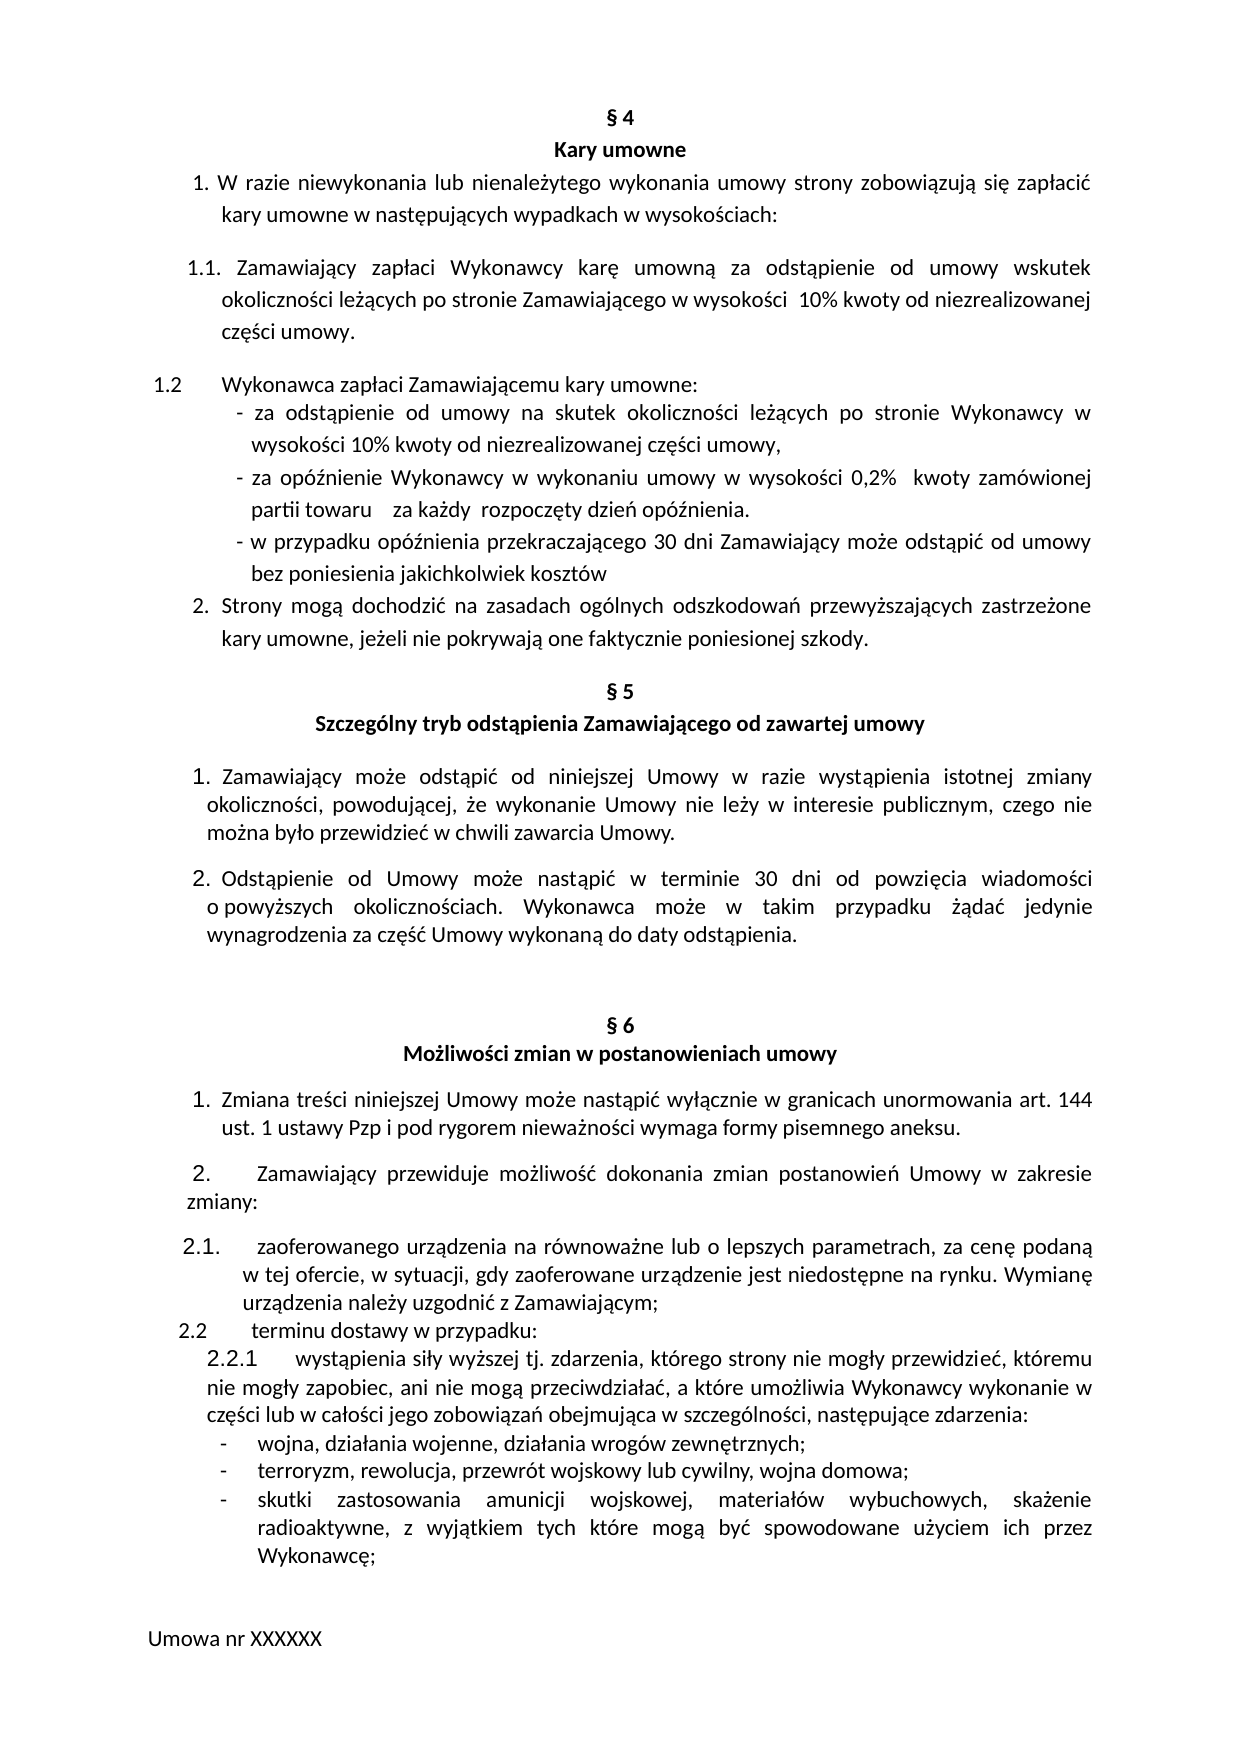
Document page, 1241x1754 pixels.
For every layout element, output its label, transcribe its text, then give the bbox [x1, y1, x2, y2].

list - terroryzm, rewolucja, przewrót wojskowy lub cywilny, wojna domowa; [220, 1457, 1093, 1485]
list - wojna, działania wojenne, działania wrogów zewnętrznych; [220, 1429, 1093, 1457]
text 2. Strony mogą dochodzić na zasadach ogólnych odszkodowań przewyższających zastrzeżone kary umowne, jeżeli nie pokrywają one faktycznie poniesionej szkody. [192, 592, 1093, 652]
text 1.1. Zamawiający zapłaci Wykonawcy karę umowną za odstąpienie od umowy wskutek okoliczności leżących po stronie Zamawiającego w wysokości 10% kwoty od niezrealizowanej części umowy. [187, 253, 1093, 345]
list Zamawiający przewiduje możliwość dokonania zmian postanowień Umowy w zakresie zmiany: [187, 1159, 1093, 1215]
text § 4 [148, 103, 1093, 131]
text Szczególny tryb odstąpienia Zamawiającego od zawartej umowy [148, 709, 1093, 737]
list zaoferowanego urządzenia na równoważne lub o lepszych parametrach, za cenę podaną w tej ofercie, w sytuacji, gdy zaoferowane urządzenie jest niedostępne na rynku. Wymianę urządzenia należy uzgodnić z Zamawiającym; [182, 1232, 1093, 1317]
list Odstąpienie od Umowy może nastąpić w terminie 30 dni od powzięcia wiadomości o powyższych okolicznościach. Wykonawca może w takim przypadku żądać jedynie wynagrodzenia za część Umowy wykonaną do daty odstąpienia. [192, 864, 1093, 948]
text Możliwości zmian w postanowieniach umowy [148, 1039, 1093, 1067]
text - za odstąpienie od umowy na skutek okoliczności leżących po stronie Wykonawcy w wysokości 10% kwoty od niezrealizowanej części umowy, [236, 398, 1093, 459]
text § 5 [148, 677, 1093, 705]
list Zamawiający może odstąpić od niniejszej Umowy w razie wystąpienia istotnej zmiany okoliczności, powodującej, że wykonanie Umowy nie leży w interesie publicznym, czego nie można było przewidzieć w chwili zawarcia Umowy. [192, 762, 1093, 846]
text § 6 [148, 1011, 1093, 1039]
list terminu dostawy w przypadku: [178, 1317, 1093, 1344]
list Wykonawca zapłaci Zamawiającemu kary umowne: [148, 370, 1093, 398]
list - skutki zastosowania amunicji wojskowej, materiałów wybuchowych, skażenie radioaktywne, z wyjątkiem tych które mogą być spowodowane użyciem ich przez Wykonawcę; [220, 1485, 1093, 1569]
text - za opóźnienie Wykonawcy w wykonaniu umowy w wysokości 0,2% kwoty zamówionej partii towaru za każdy rozpoczęty dzień opóźnienia. [236, 463, 1093, 523]
text 1. W razie niewykonania lub nienależytego wykonania umowy strony zobowiązują się zapłacić kary umowne w następujących wypadkach w wysokościach: [192, 168, 1093, 228]
text - w przypadku opóźnienia przekraczającego 30 dni Zamawiający może odstąpić od umowy bez poniesienia jakichkolwiek kosztów [236, 527, 1093, 587]
text Kary umowne [148, 136, 1093, 164]
list Zmiana treści niniejszej Umowy może nastąpić wyłącznie w granicach unormowania art. 144 ust. 1 ustawy Pzp i pod rygorem nieważności wymaga formy pisemnego aneksu. [192, 1085, 1093, 1141]
list wystąpienia siły wyższej tj. zdarzenia, którego strony nie mogły przewidzieć, któremu nie mogły zapobiec, ani nie mogą przeciwdziałać, a które umożliwia Wykonawcy wykonanie w części lub w całości jego zobowiązań obejmująca w szczególności, następujące zdarzenia: [207, 1344, 1093, 1429]
